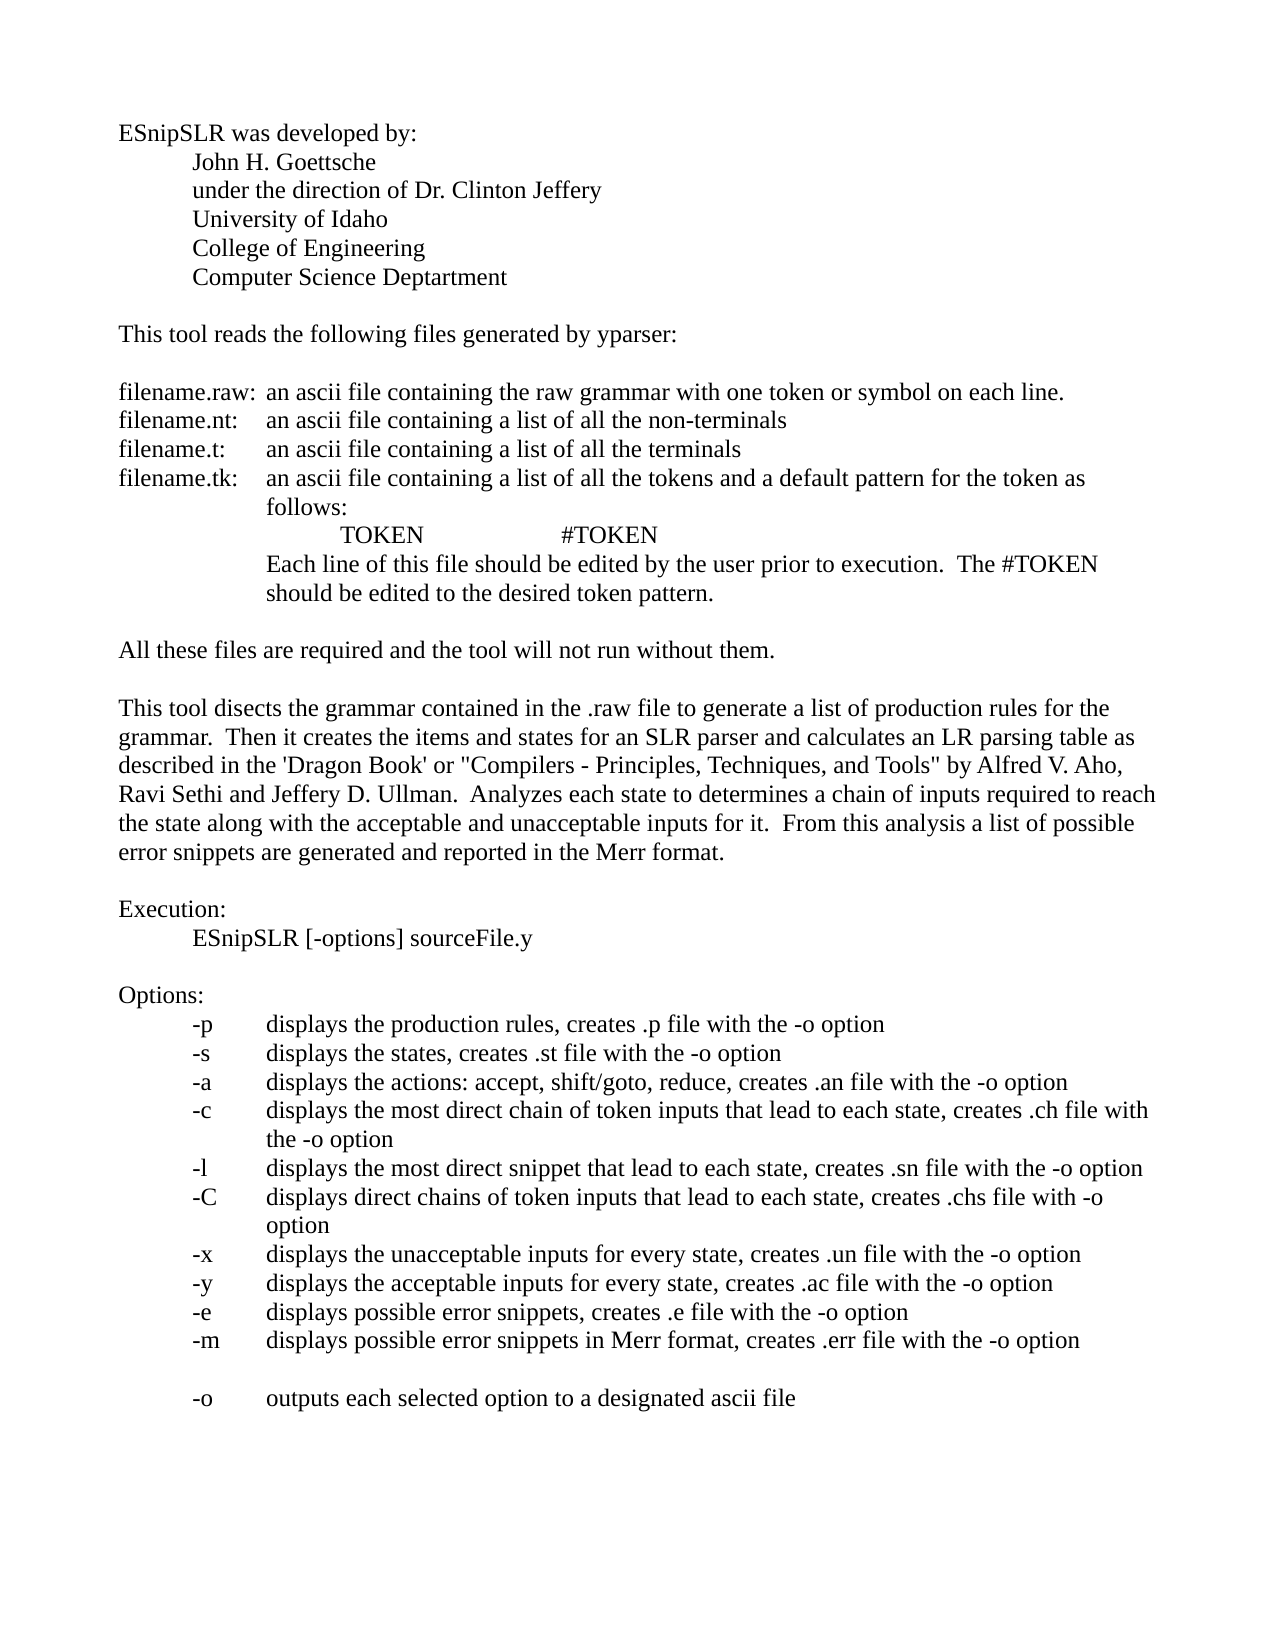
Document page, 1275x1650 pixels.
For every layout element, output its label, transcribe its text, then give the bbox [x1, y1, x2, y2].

text -p displays the production rules, creates .p file with the -o option [118, 1009, 1157, 1038]
text -e displays possible error snippets, creates .e file with the -o option [118, 1297, 1157, 1326]
text filename.t: an ascii file containing a list of all the terminals [118, 434, 1157, 463]
text filename.raw: an ascii file containing the raw grammar with one token or symbol on each line. [118, 377, 1157, 406]
text -o outputs each selected option to a designated ascii file [118, 1383, 1157, 1412]
text College of Engineering [118, 233, 1157, 262]
text ESnipSLR was developed by: [118, 118, 1157, 147]
text -C displays direct chains of token inputs that lead to each state, creates .chs file with -o option [118, 1182, 1157, 1239]
text ESnipSLR [-options] sourceFile.y [118, 923, 1157, 952]
text filename.tk: an ascii file containing a list of all the tokens and a default pattern for the token as follows: [118, 463, 1157, 521]
text This tool reads the following files generated by yparser: [118, 319, 1157, 348]
text John H. Goettsche [118, 147, 1157, 176]
text filename.nt: an ascii file containing a list of all the non-terminals [118, 406, 1157, 434]
text This tool disects the grammar contained in the .raw file to generate a list of production rules for the grammar. Then it creates the items and states for an SLR parser and calculates an LR parsing table as described in the 'Dragon Book' or "Compilers - Principles, Techniques, and Tools" by Alfred V. Aho, Ravi Sethi and Jeffery D. Ullman. Analyzes each state to determines a chain of inputs required to reach the state along with the acceptable and unacceptable inputs for it. From this analysis a list of possible error snippets are generated and reported in the Merr format. [118, 693, 1157, 866]
text All these files are required and the tool will not run without them. [118, 636, 1157, 664]
text -l displays the most direct snippet that lead to each state, creates .sn file with the -o option [118, 1153, 1157, 1182]
text Computer Science Deptartment [118, 262, 1157, 291]
text University of Idaho [118, 204, 1157, 233]
text -s displays the states, creates .st file with the -o option [118, 1038, 1157, 1067]
text Options: [118, 981, 1157, 1009]
text -a displays the actions: accept, shift/goto, reduce, creates .an file with the -o option [118, 1067, 1157, 1096]
text TOKEN #TOKEN [118, 521, 1157, 549]
text -c displays the most direct chain of token inputs that lead to each state, creates .ch file with the -o option [118, 1096, 1157, 1153]
text Execution: [118, 894, 1157, 923]
text Each line of this file should be edited by the user prior to execution. The #TOKEN should be edited to the desired token pattern. [118, 549, 1157, 607]
text -y displays the acceptable inputs for every state, creates .ac file with the -o option [118, 1268, 1157, 1297]
text -m displays possible error snippets in Merr format, creates .err file with the -o option [118, 1326, 1157, 1354]
text -x displays the unacceptable inputs for every state, creates .un file with the -o option [118, 1239, 1157, 1268]
text under the direction of Dr. Clinton Jeffery [118, 176, 1157, 204]
